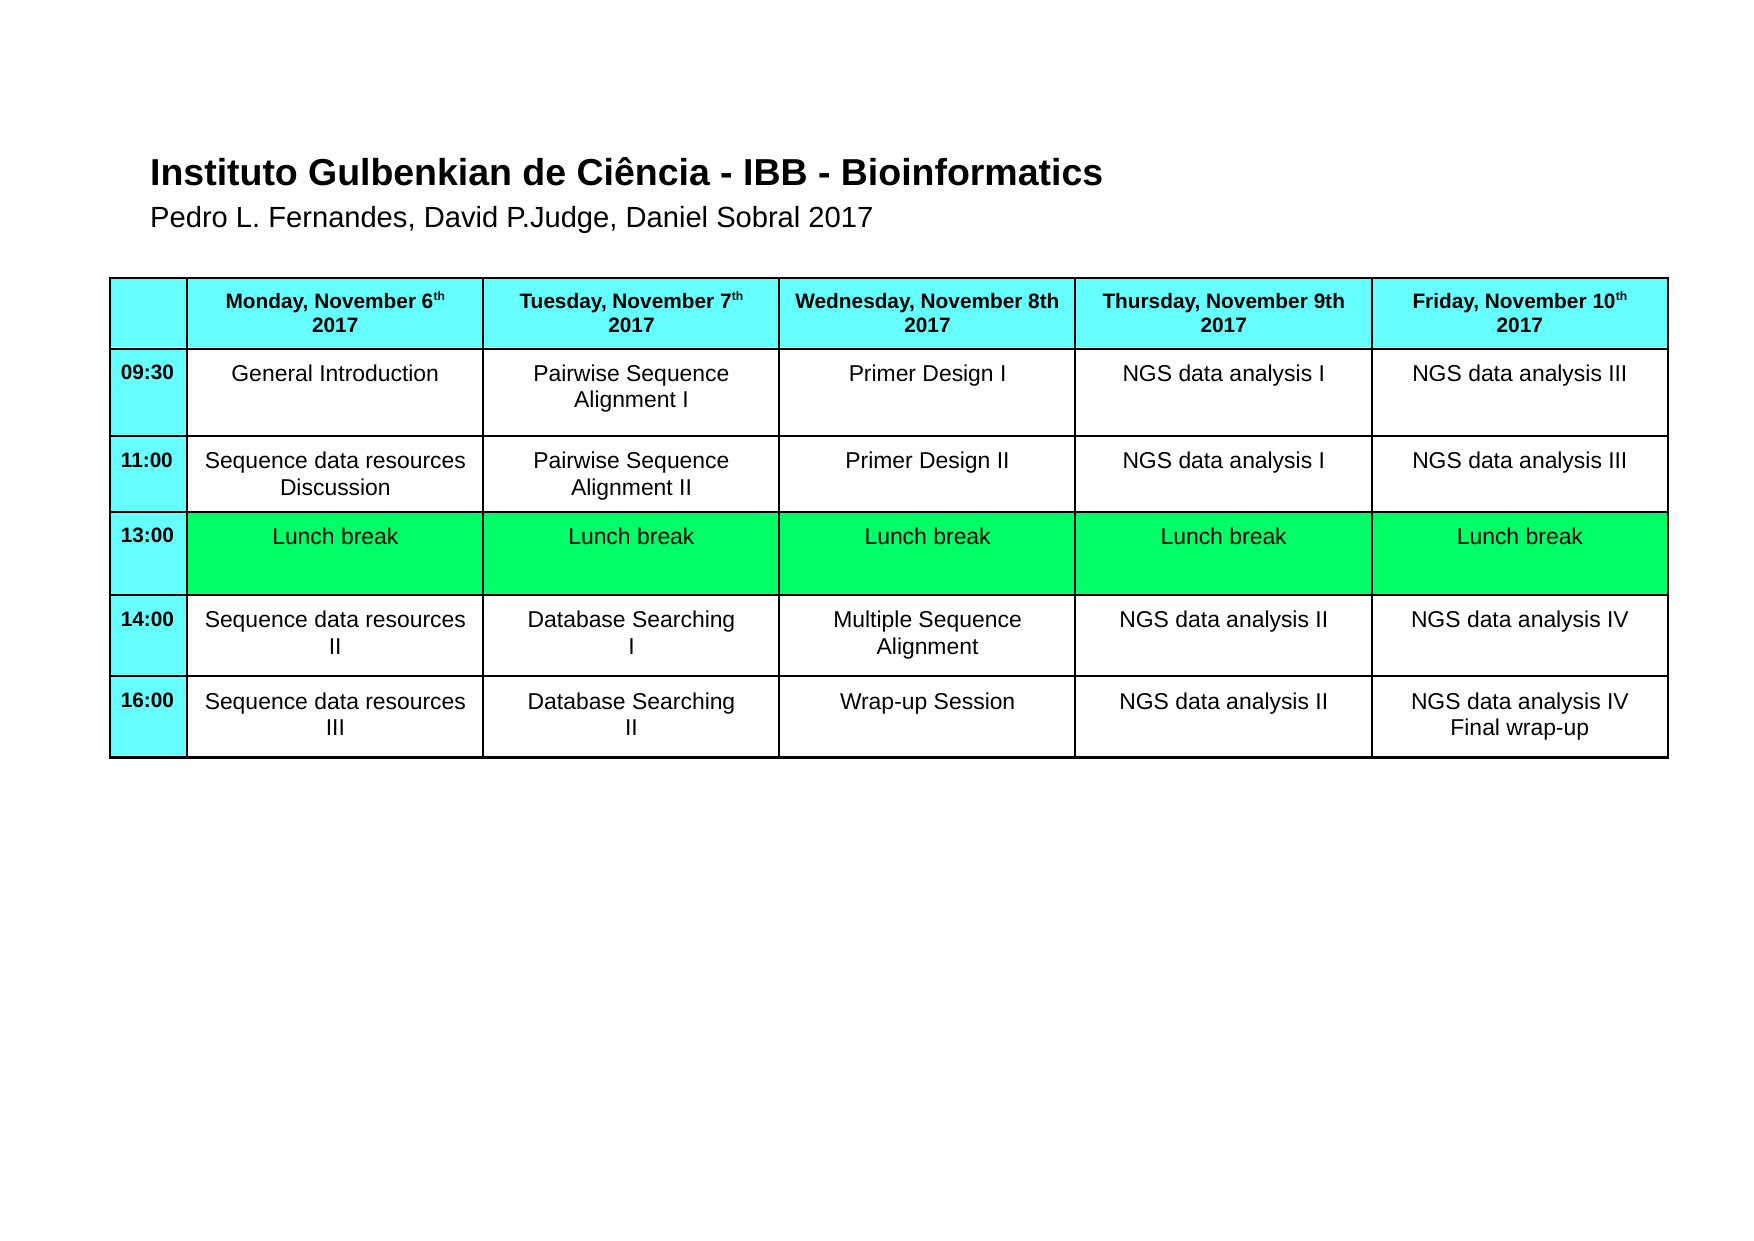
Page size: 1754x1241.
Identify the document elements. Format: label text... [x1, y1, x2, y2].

table_cell General Introduction [188, 350, 482, 435]
table_cell Lunch break [1076, 513, 1371, 594]
table_cell Pairwise Sequence Alignment I [484, 350, 778, 435]
table_cell 11:00 [111, 437, 186, 511]
table_cell Wrap-up Session [780, 677, 1074, 756]
table_cell Database Searching II [484, 677, 778, 756]
table_cell Lunch break [188, 513, 482, 594]
table_cell Pairwise Sequence Alignment II [484, 437, 778, 511]
table_cell Lunch break [780, 513, 1074, 594]
table_cell Sequence data resources II [188, 596, 482, 675]
text Pedro L. Fernandes, David P.Judge, Daniel Sobral 2017 [150, 199, 1668, 233]
table_header Monday, November 6th 2017 [188, 279, 482, 347]
table_cell Lunch break [1373, 513, 1667, 594]
table_cell 14:00 [111, 596, 186, 675]
table_cell 13:00 [111, 513, 186, 594]
table_cell NGS data analysis II [1076, 596, 1371, 675]
table_cell NGS data analysis I [1076, 437, 1371, 511]
table_header Friday, November 10th 2017 [1373, 279, 1667, 347]
table_cell Primer Design II [780, 437, 1074, 511]
table_cell NGS data analysis I [1076, 350, 1371, 435]
table_cell NGS data analysis III [1373, 437, 1667, 511]
text Instituto Gulbenkian de Ciência - IBB - Bioinformatics [150, 150, 1668, 193]
table_cell 09:30 [111, 350, 186, 435]
table_cell Database Searching I [484, 596, 778, 675]
table_cell Lunch break [484, 513, 778, 594]
table_cell Sequence data resources Discussion [188, 437, 482, 511]
table_cell NGS data analysis IV Final wrap-up [1373, 677, 1667, 756]
table_header Tuesday, November 7th 2017 [484, 279, 778, 347]
table_cell Multiple Sequence Alignment [780, 596, 1074, 675]
table_cell NGS data analysis II [1076, 677, 1371, 756]
table_header Thursday, November 9th 2017 [1076, 279, 1371, 347]
table_cell Sequence data resources III [188, 677, 482, 756]
table_header Wednesday, November 8th 2017 [780, 279, 1074, 347]
table_cell Primer Design I [780, 350, 1074, 435]
table_cell NGS data analysis IV [1373, 596, 1667, 675]
table_cell 16:00 [111, 677, 186, 756]
table_header [111, 279, 186, 347]
table_cell NGS data analysis III [1373, 350, 1667, 435]
